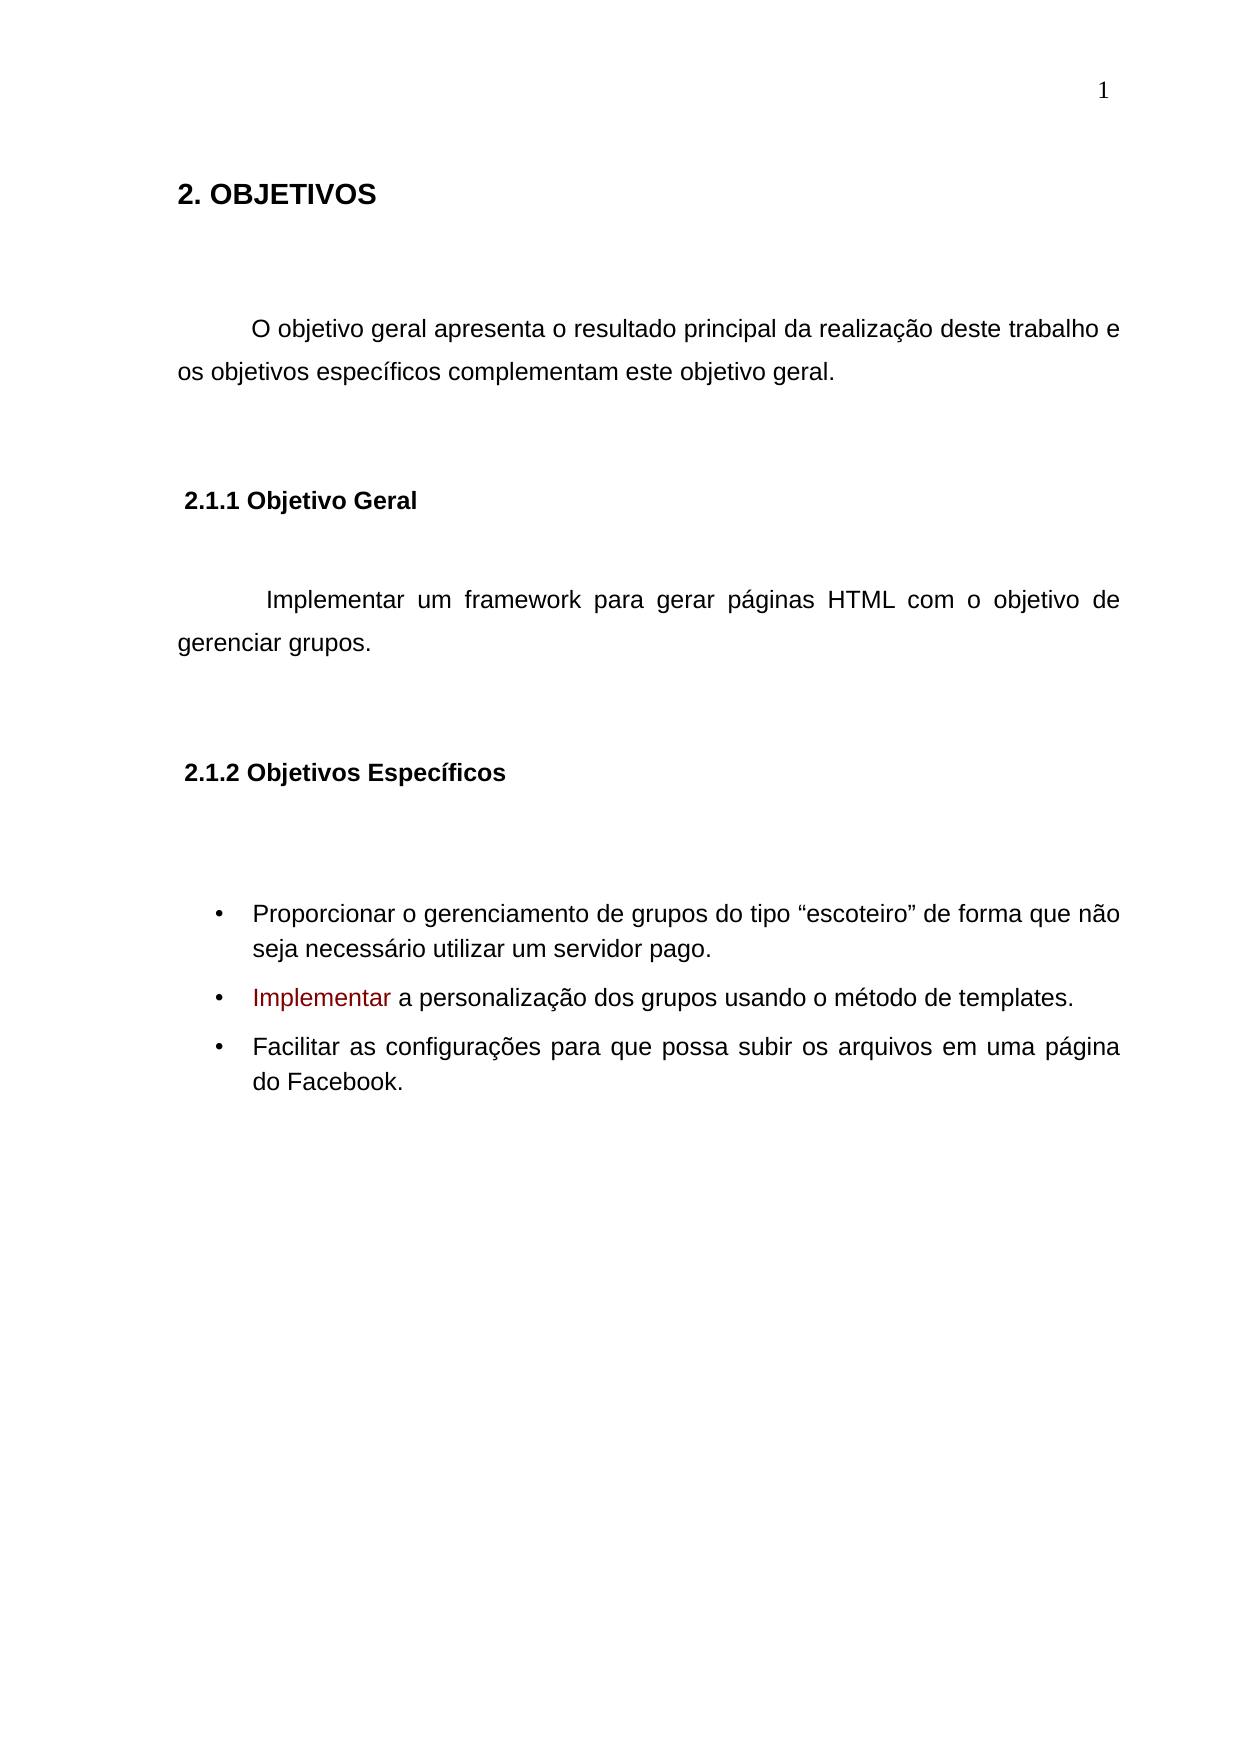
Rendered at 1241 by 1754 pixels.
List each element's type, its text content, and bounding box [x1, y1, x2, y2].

subtitle Objetivo Geral [177, 486, 1122, 515]
list Implementar a personalização dos grupos usando o método de templates. [215, 983, 1122, 1012]
subtitle OBJETIVOS [177, 177, 1122, 211]
list Facilitar as configurações para que possa subir os arquivos em uma página do Facebook. [215, 1032, 1122, 1096]
text Implementar um framework para gerar páginas HTML com o objetivo de gerenciar grupos. [177, 585, 1122, 657]
text O objetivo geral apresenta o resultado principal da realização deste trabalho e os objetivos específicos complementam este objetivo geral. [177, 314, 1122, 386]
subtitle Objetivos Específicos [177, 757, 1122, 786]
list Proporcionar o gerenciamento de grupos do tipo “escoteiro” de forma que não seja necessário utilizar um servidor pago. [215, 899, 1122, 963]
